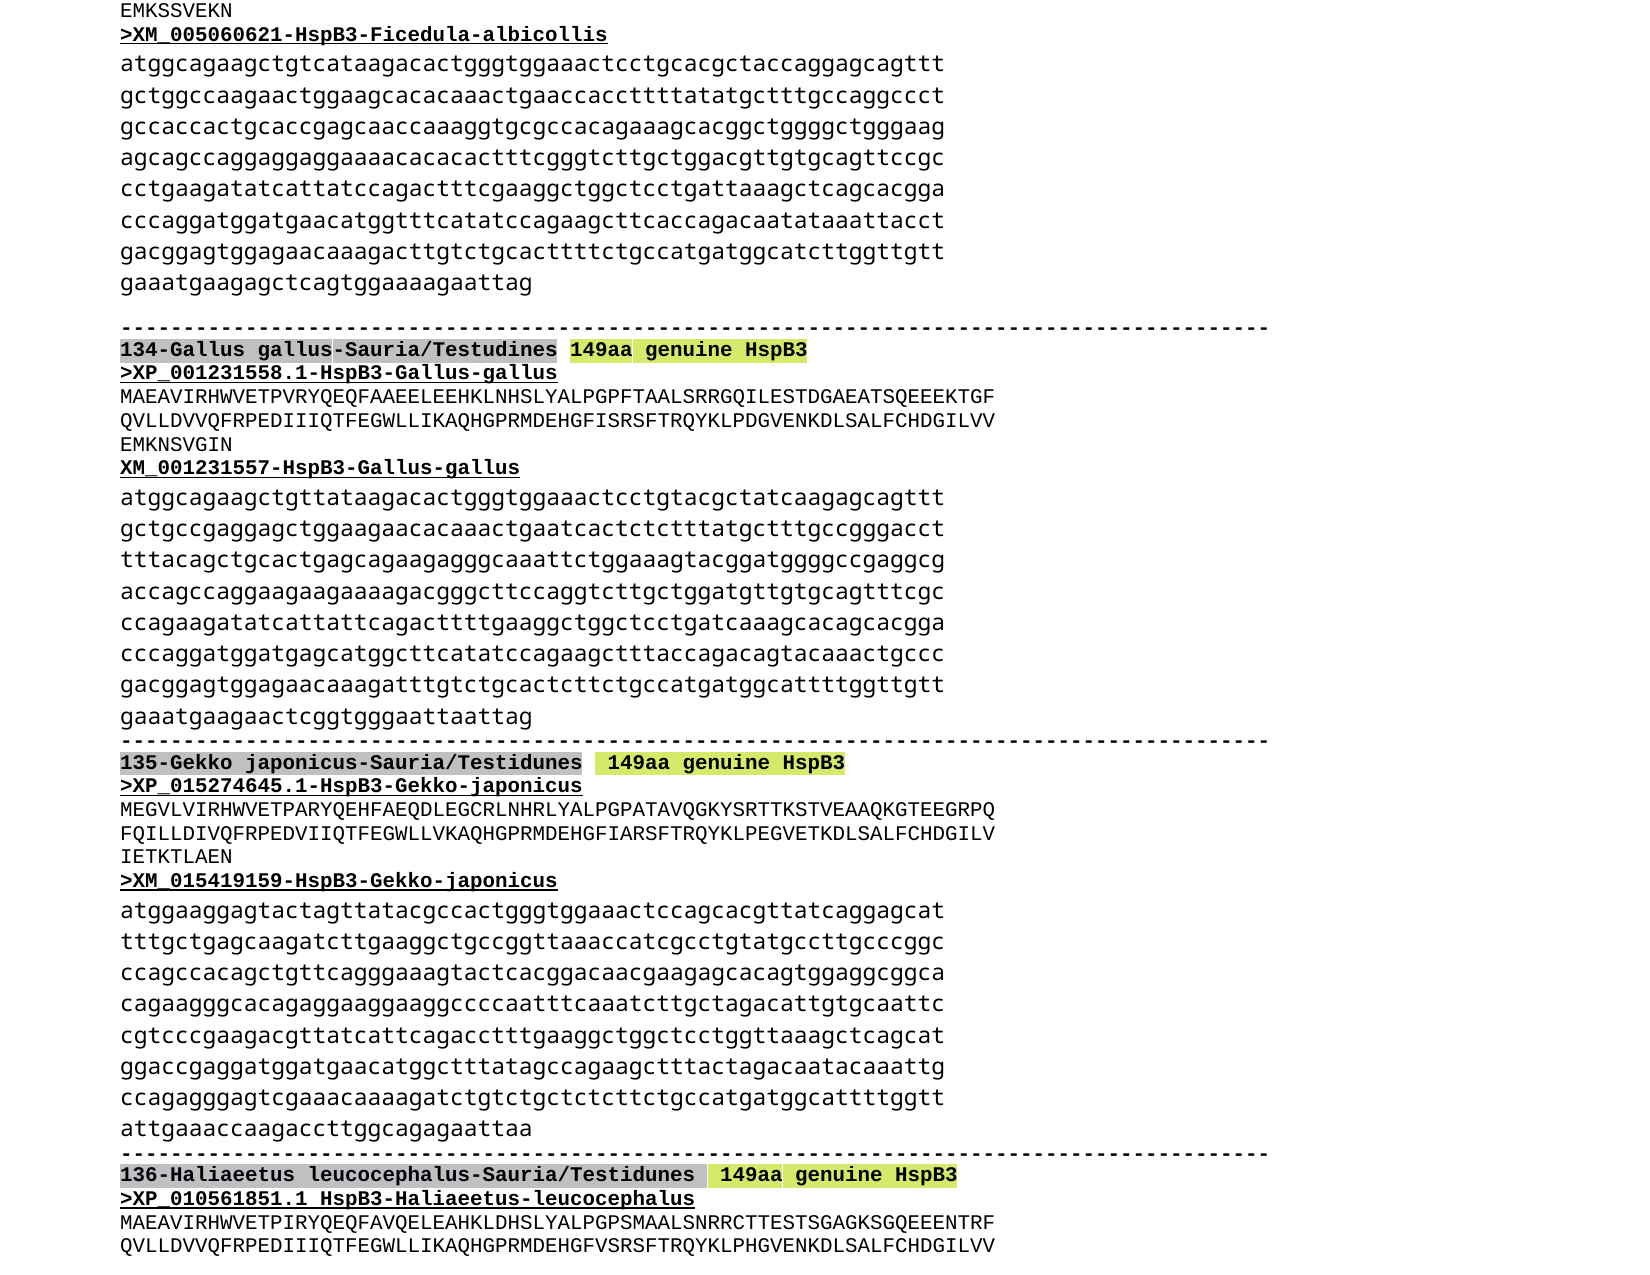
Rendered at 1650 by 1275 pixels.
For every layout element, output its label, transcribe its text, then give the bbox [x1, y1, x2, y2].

text accagccaggaagaagaaaagacgggcttccaggtcttgctggatgttgtgcagtttcgc [120, 574, 1535, 606]
text gaaatgaagaactcggtgggaattaattag [120, 699, 1336, 731]
text ggaccgaggatggatgaacatggctttatagccagaagctttactagacaatacaaattg [120, 1050, 1535, 1081]
text gctgccgaggagctggaagaacacaaactgaatcactctctttatgctttgccgggacct [120, 512, 1535, 543]
text ccagagggagtcgaaacaaaagatctgtctgctctcttctgccatgatggcattttggtt [120, 1081, 1535, 1112]
text >XP_015274645.1-HspB3-Gekko-japonicus [120, 775, 1535, 799]
text XM_001231557-HspB3-Gallus-gallus [120, 457, 1535, 481]
text QVLLDVVQFRPEDIIIQTFEGWLLIKAQHGPRMDEHGFVSRSFTRQYKLPHGVENKDLSALFCHDGILVV [120, 1235, 1535, 1259]
text 136-Haliaeetus leucocephalus-Sauria/Testidunes 149aa genuine HspB3 [120, 1164, 1535, 1188]
text >XP_010561851.1 HspB3-Haliaeetus-leucocephalus [120, 1188, 1535, 1212]
text ccagccacagctgttcagggaaagtactcacggacaacgaagagcacagtggaggcggca [120, 956, 1535, 987]
text EMKNSVGIN [120, 433, 1535, 457]
text gacggagtggagaacaaagatttgtctgcactcttctgccatgatggcattttggttgtt [120, 668, 1535, 699]
text -------------------------------------------------------------------------------------------- [120, 318, 1337, 339]
text EMKSSVEKN [120, 0, 1535, 24]
text tttacagctgcactgagcagaagagggcaaattctggaaagtacggatggggccgaggcg [120, 543, 1535, 574]
text MEGVLVIRHWVETPARYQEHFAEQDLEGCRLNHRLYALPGPATAVQGKYSRTTKSTVEAAQKGTEEGRPQ [120, 799, 1535, 823]
text >XP_001231558.1-HspB3-Gallus-gallus [120, 363, 1535, 386]
text gacggagtggagaacaaagacttgtctgcacttttctgccatgatggcatcttggttgtt [120, 235, 1535, 266]
text ccagaagatatcattattcagacttttgaaggctggctcctgatcaaagcacagcacgga [120, 606, 1535, 637]
text cccaggatggatgagcatggcttcatatccagaagctttaccagacagtacaaactgccc [120, 637, 1535, 668]
text FQILLDIVQFRPEDVIIQTFEGWLLVKAQHGPRMDEHGFIARSFTRQYKLPEGVETKDLSALFCHDGILV [120, 823, 1535, 846]
text 134-Gallus gallus-Sauria/Testudines 149aa genuine HspB3 [120, 339, 1336, 363]
text cctgaagatatcattatccagactttcgaaggctggctcctgattaaagctcagcacgga [120, 172, 1535, 203]
text QVLLDVVQFRPEDIIIQTFEGWLLIKAQHGPRMDEHGFISRSFTRQYKLPDGVENKDLSALFCHDGILVV [120, 410, 1535, 433]
text -------------------------------------------------------------------------------------------- [120, 1143, 1337, 1164]
text MAEAVIRHWVETPVRYQEQFAAEELEEHKLNHSLYALPGPFTAALSRRGQILESTDGAEATSQEEEKTGF [120, 386, 1535, 410]
text agcagccaggaggaggaaaacacacactttcgggtcttgctggacgttgtgcagttccgc [120, 141, 1535, 172]
text >XM_005060621-HspB3-Ficedula-albicollis [120, 24, 1535, 47]
text IETKTLAEN [120, 846, 1535, 870]
text >XM_015419159-HspB3-Gekko-japonicus [120, 870, 1535, 893]
text -------------------------------------------------------------------------------------------- [120, 731, 1337, 752]
text atggaaggagtactagttatacgccactgggtggaaactccagcacgttatcaggagcat [120, 893, 1535, 925]
text cgtcccgaagacgttatcattcagacctttgaaggctggctcctggttaaagctcagcat [120, 1018, 1535, 1050]
text cccaggatggatgaacatggtttcatatccagaagcttcaccagacaatataaattacct [120, 203, 1535, 235]
text gctggccaagaactggaagcacacaaactgaaccaccttttatatgctttgccaggccct [120, 78, 1535, 110]
text cagaagggcacagaggaaggaaggccccaatttcaaatcttgctagacattgtgcaattc [120, 987, 1535, 1018]
text gaaatgaagagctcagtggaaaagaattag [120, 266, 1337, 297]
text attgaaaccaagaccttggcagagaattaa [120, 1112, 1535, 1143]
text atggcagaagctgttataagacactgggtggaaactcctgtacgctatcaagagcagttt [120, 481, 1535, 512]
text 135-Gekko japonicus-Sauria/Testidunes 149aa genuine HspB3 [120, 752, 1535, 775]
text gccaccactgcaccgagcaaccaaaggtgcgccacagaaagcacggctggggctgggaag [120, 110, 1535, 141]
text atggcagaagctgtcataagacactgggtggaaactcctgcacgctaccaggagcagttt [120, 47, 1535, 78]
text MAEAVIRHWVETPIRYQEQFAVQELEAHKLDHSLYALPGPSMAALSNRRCTTESTSGAGKSGQEEENTRF [120, 1212, 1535, 1235]
text tttgctgagcaagatcttgaaggctgccggttaaaccatcgcctgtatgccttgcccggc [120, 925, 1535, 956]
